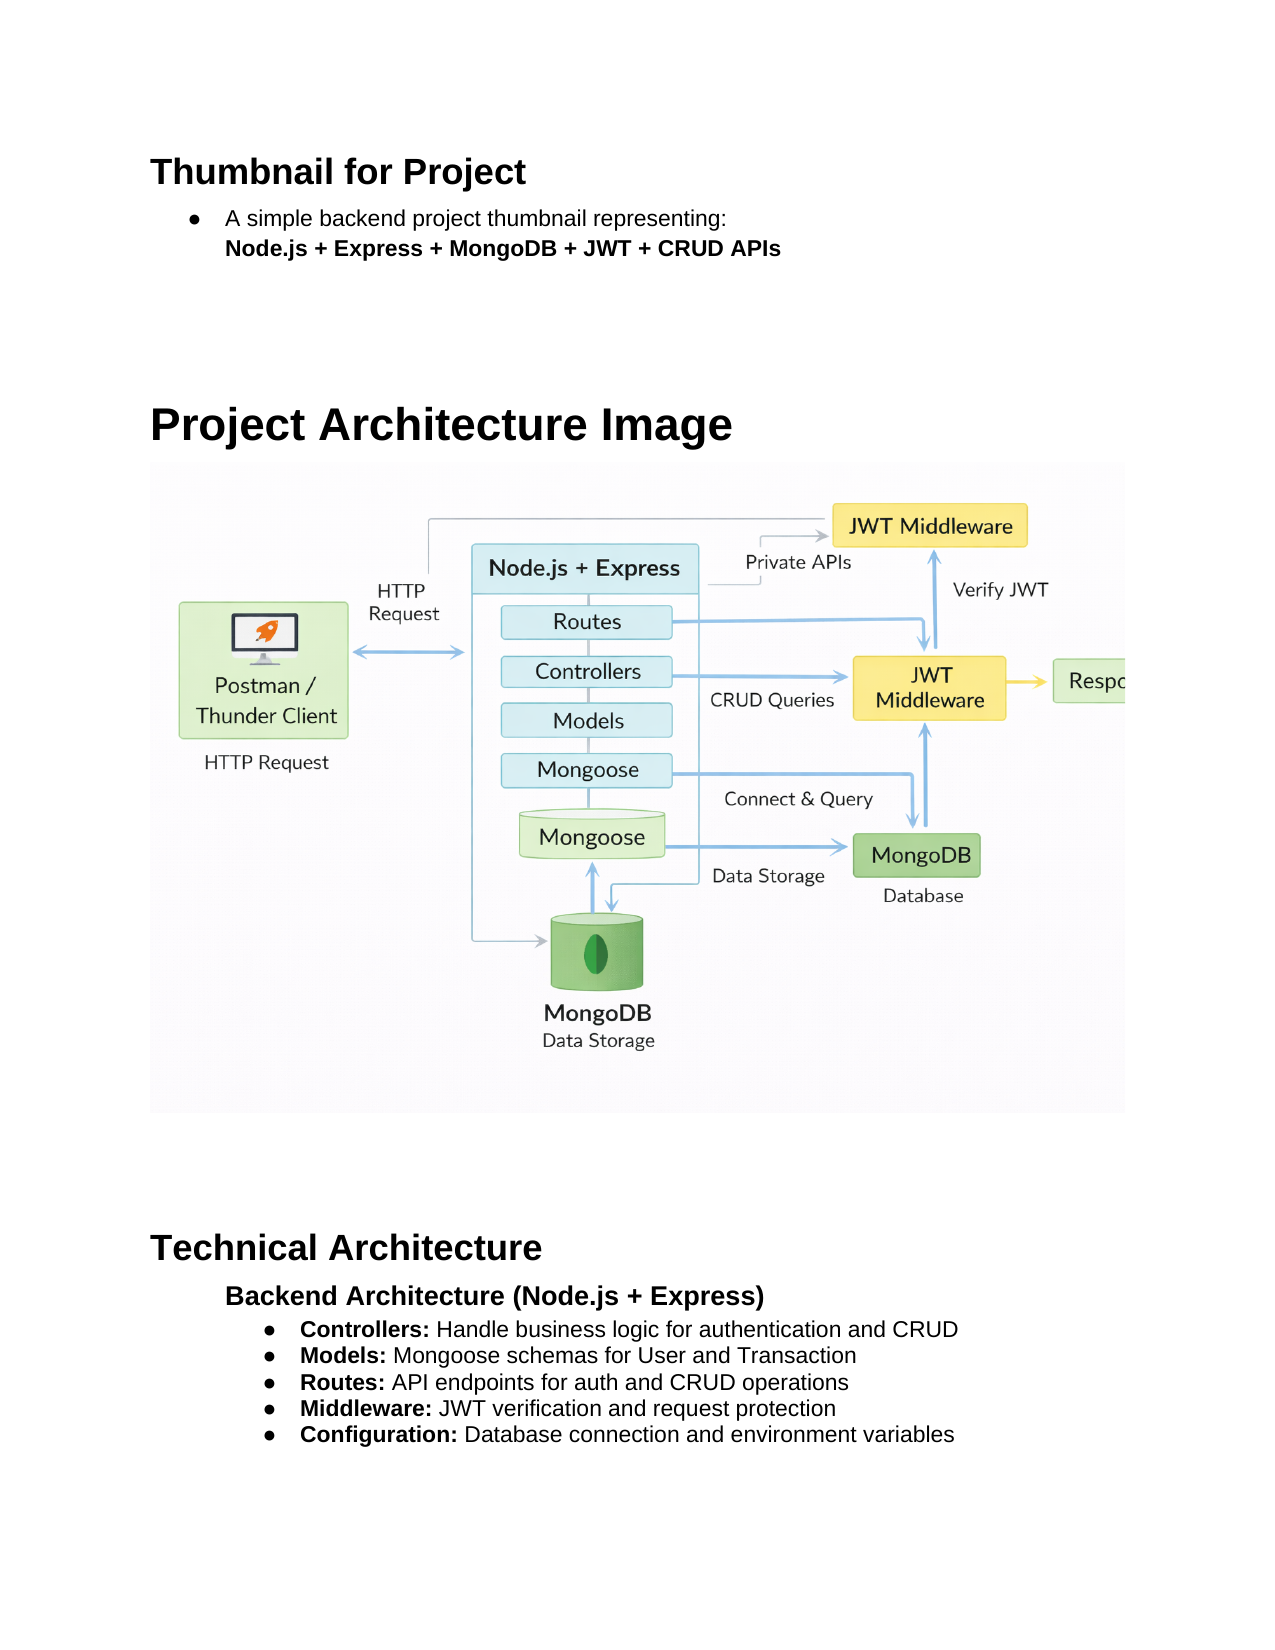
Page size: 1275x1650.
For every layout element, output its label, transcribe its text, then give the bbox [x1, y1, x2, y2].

picture [150, 462, 1125, 1113]
subtitle Thumbnail for Project [150, 150, 1125, 192]
subtitle Technical Architecture [150, 1226, 1125, 1268]
list A simple backend project thumbnail representing: [187, 204, 1125, 231]
list Routes: API endpoints for auth and CRUD operations [262, 1369, 1125, 1395]
list Models: Mongoose schemas for User and Transaction [262, 1342, 1125, 1369]
text Node.js + Express + MongoDB + JWT + CRUD APIs [225, 235, 1125, 261]
text Backend Architecture (Node.js + Express) [225, 1280, 1125, 1311]
list Controllers: Handle business logic for authentication and CRUD [262, 1316, 1125, 1342]
list Middleware: JWT verification and request protection [262, 1395, 1125, 1421]
list Configuration: Database connection and environment variables [262, 1421, 1125, 1448]
subtitle Project Architecture Image [150, 397, 1125, 450]
